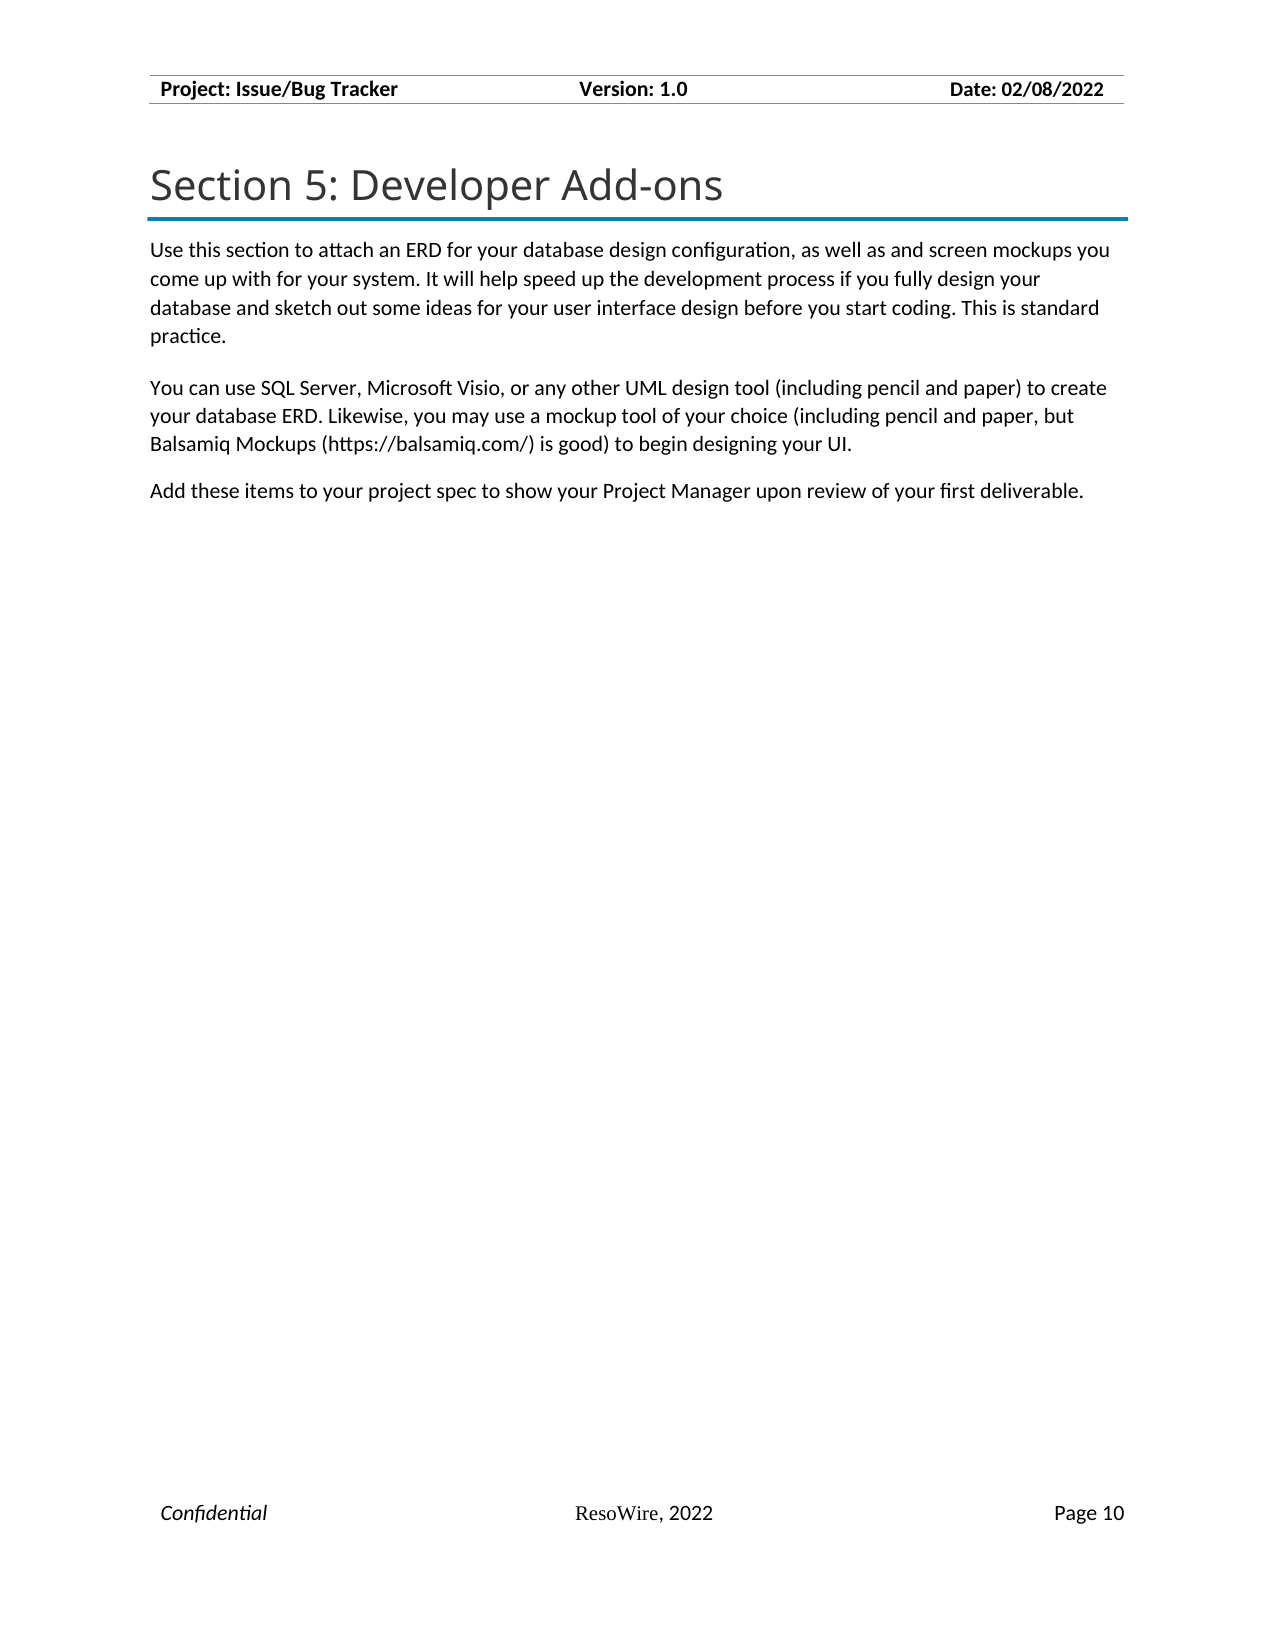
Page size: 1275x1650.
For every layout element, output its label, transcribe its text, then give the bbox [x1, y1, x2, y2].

text You can use SQL Server, Microsoft Visio, or any other UML design tool (including pencil and paper) to create your database ERD. Likewise, you may use a mockup tool of your choice (including pencil and paper, but Balsamiq Mockups (https://balsamiq.com/) is good) to begin designing your UI. [150, 374, 1108, 457]
text Use this section to attach an ERD for your database design configuration, as well as and screen mockups you come up with for your system. It will help speed up the development process if you fully design your database and sketch out some ideas for your user interface design before you start coding. This is standard practice. [150, 236, 1112, 349]
text Add these items to your project spec to show your Project Manager upon review of your first deliverable. [150, 477, 1127, 504]
text Section 5: Developer Add-ons [150, 156, 1127, 213]
text Project: Issue/Bug Tracker Version: 1.0 Date: 02/08/2022 [160, 76, 1127, 102]
text Confidential ResoWire, 2022 Page 10 [160, 1499, 1127, 1526]
